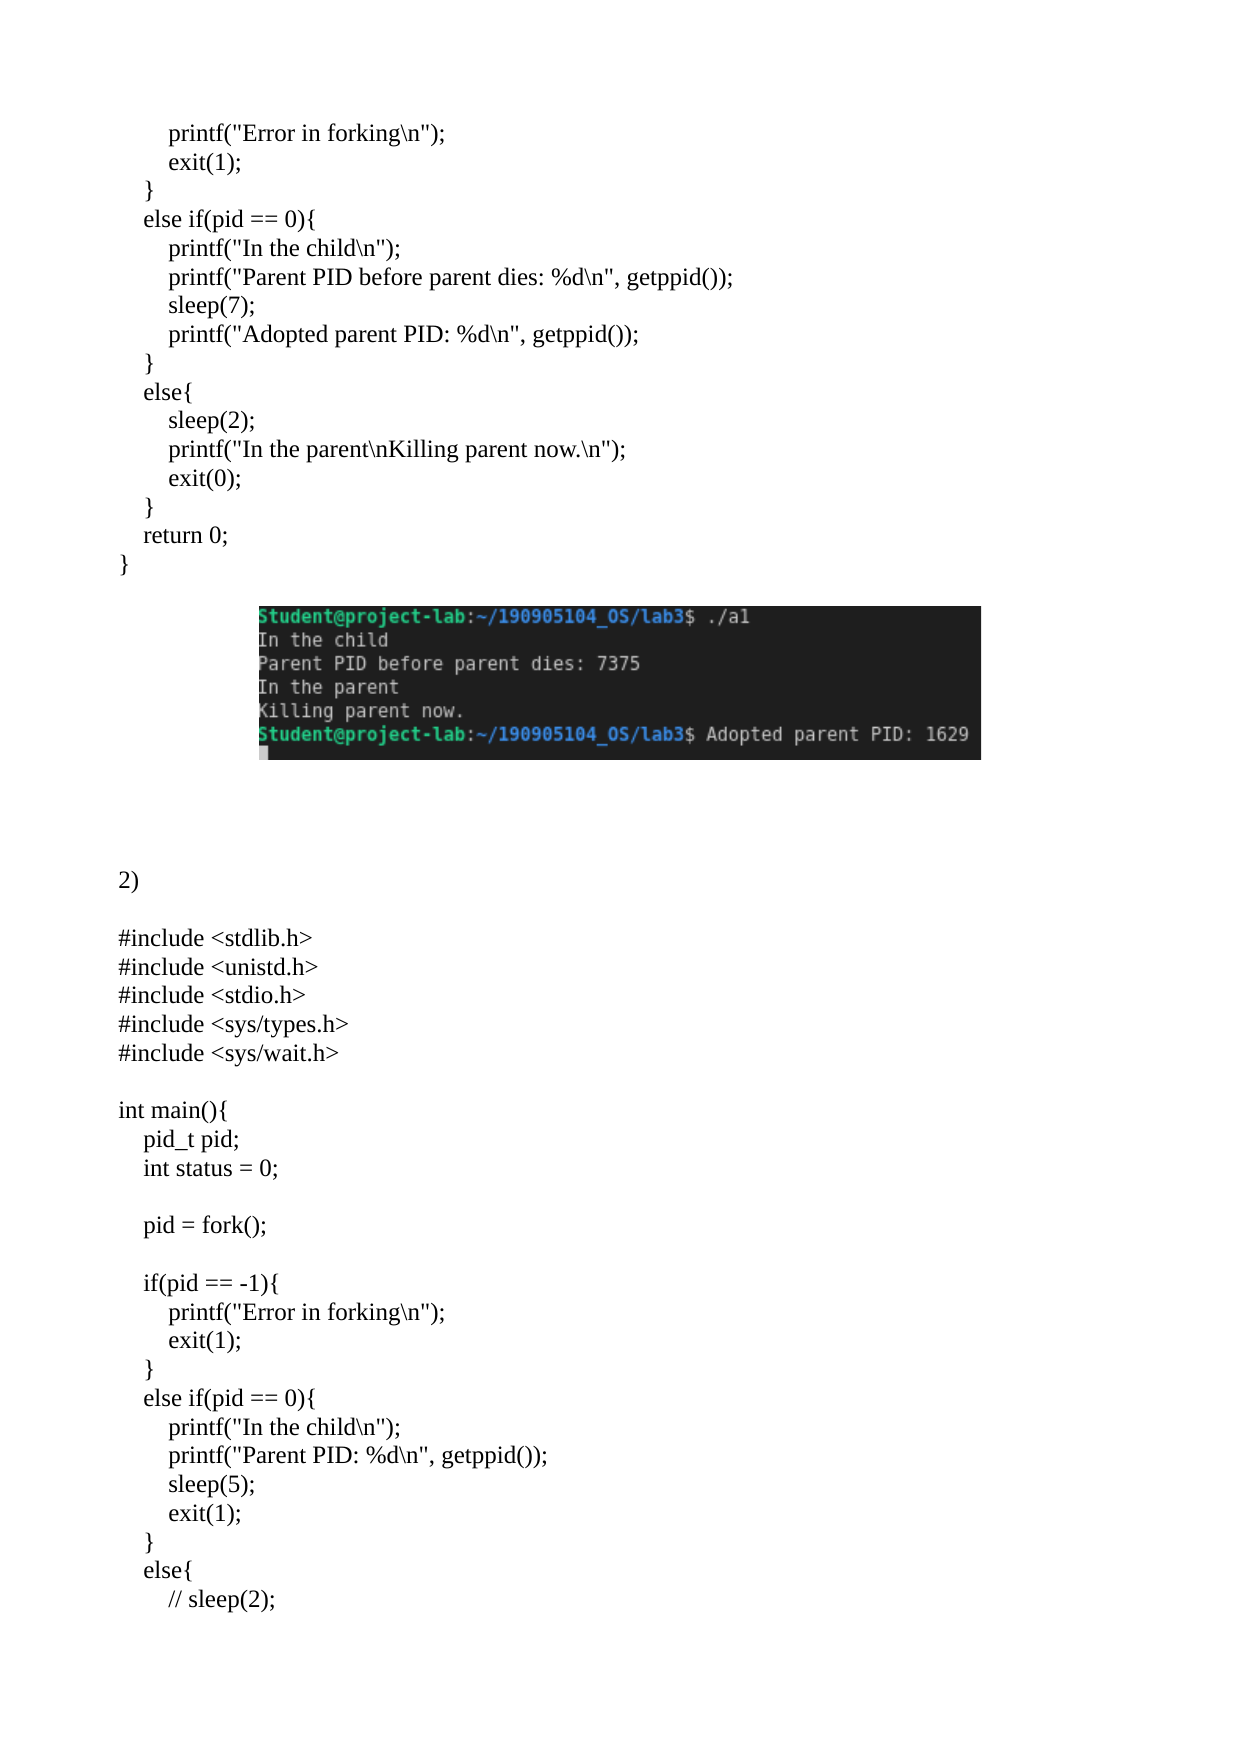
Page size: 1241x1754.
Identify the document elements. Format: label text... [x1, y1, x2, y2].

text exit(1); [118, 147, 1122, 176]
text printf("Error in forking\n"); [118, 1297, 1122, 1326]
text #include <sys/types.h> [118, 1009, 1122, 1038]
text printf("Parent PID before parent dies: %d\n", getppid()); [118, 262, 1122, 291]
text pid_t pid; [118, 1124, 1122, 1153]
text printf("In the child\n"); [118, 233, 1122, 262]
text printf("In the child\n"); [118, 1412, 1122, 1441]
text exit(1); [118, 1326, 1122, 1354]
text printf("Parent PID: %d\n", getppid()); [118, 1441, 1122, 1469]
text 2) [118, 866, 1122, 894]
text sleep(5); [118, 1469, 1122, 1498]
text int main(){ [118, 1096, 1122, 1124]
text #include <sys/wait.h> [118, 1038, 1122, 1067]
text else if(pid == 0){ [118, 1383, 1122, 1412]
text printf("Error in forking\n"); [118, 118, 1122, 147]
text int status = 0; [118, 1153, 1122, 1182]
text } [118, 492, 1122, 521]
text pid = fork(); [118, 1211, 1122, 1239]
text printf("Adopted parent PID: %d\n", getppid()); [118, 319, 1122, 348]
text exit(1); [118, 1498, 1122, 1527]
picture [259, 606, 982, 760]
text // sleep(2); [118, 1584, 1122, 1613]
text exit(0); [118, 463, 1122, 492]
text #include <unistd.h> [118, 952, 1122, 981]
text return 0; [118, 521, 1122, 549]
text } [118, 348, 1122, 377]
text printf("In the parent\nKilling parent now.\n"); [118, 434, 1122, 463]
text } [118, 549, 1122, 578]
text sleep(2); [118, 406, 1122, 434]
text #include <stdlib.h> [118, 923, 1122, 952]
text else{ [118, 1556, 1122, 1584]
text sleep(7); [118, 291, 1122, 319]
text } [118, 176, 1122, 204]
text else{ [118, 377, 1122, 406]
text #include <stdio.h> [118, 981, 1122, 1009]
text else if(pid == 0){ [118, 204, 1122, 233]
text } [118, 1527, 1122, 1556]
text } [118, 1354, 1122, 1383]
text if(pid == -1){ [118, 1268, 1122, 1297]
